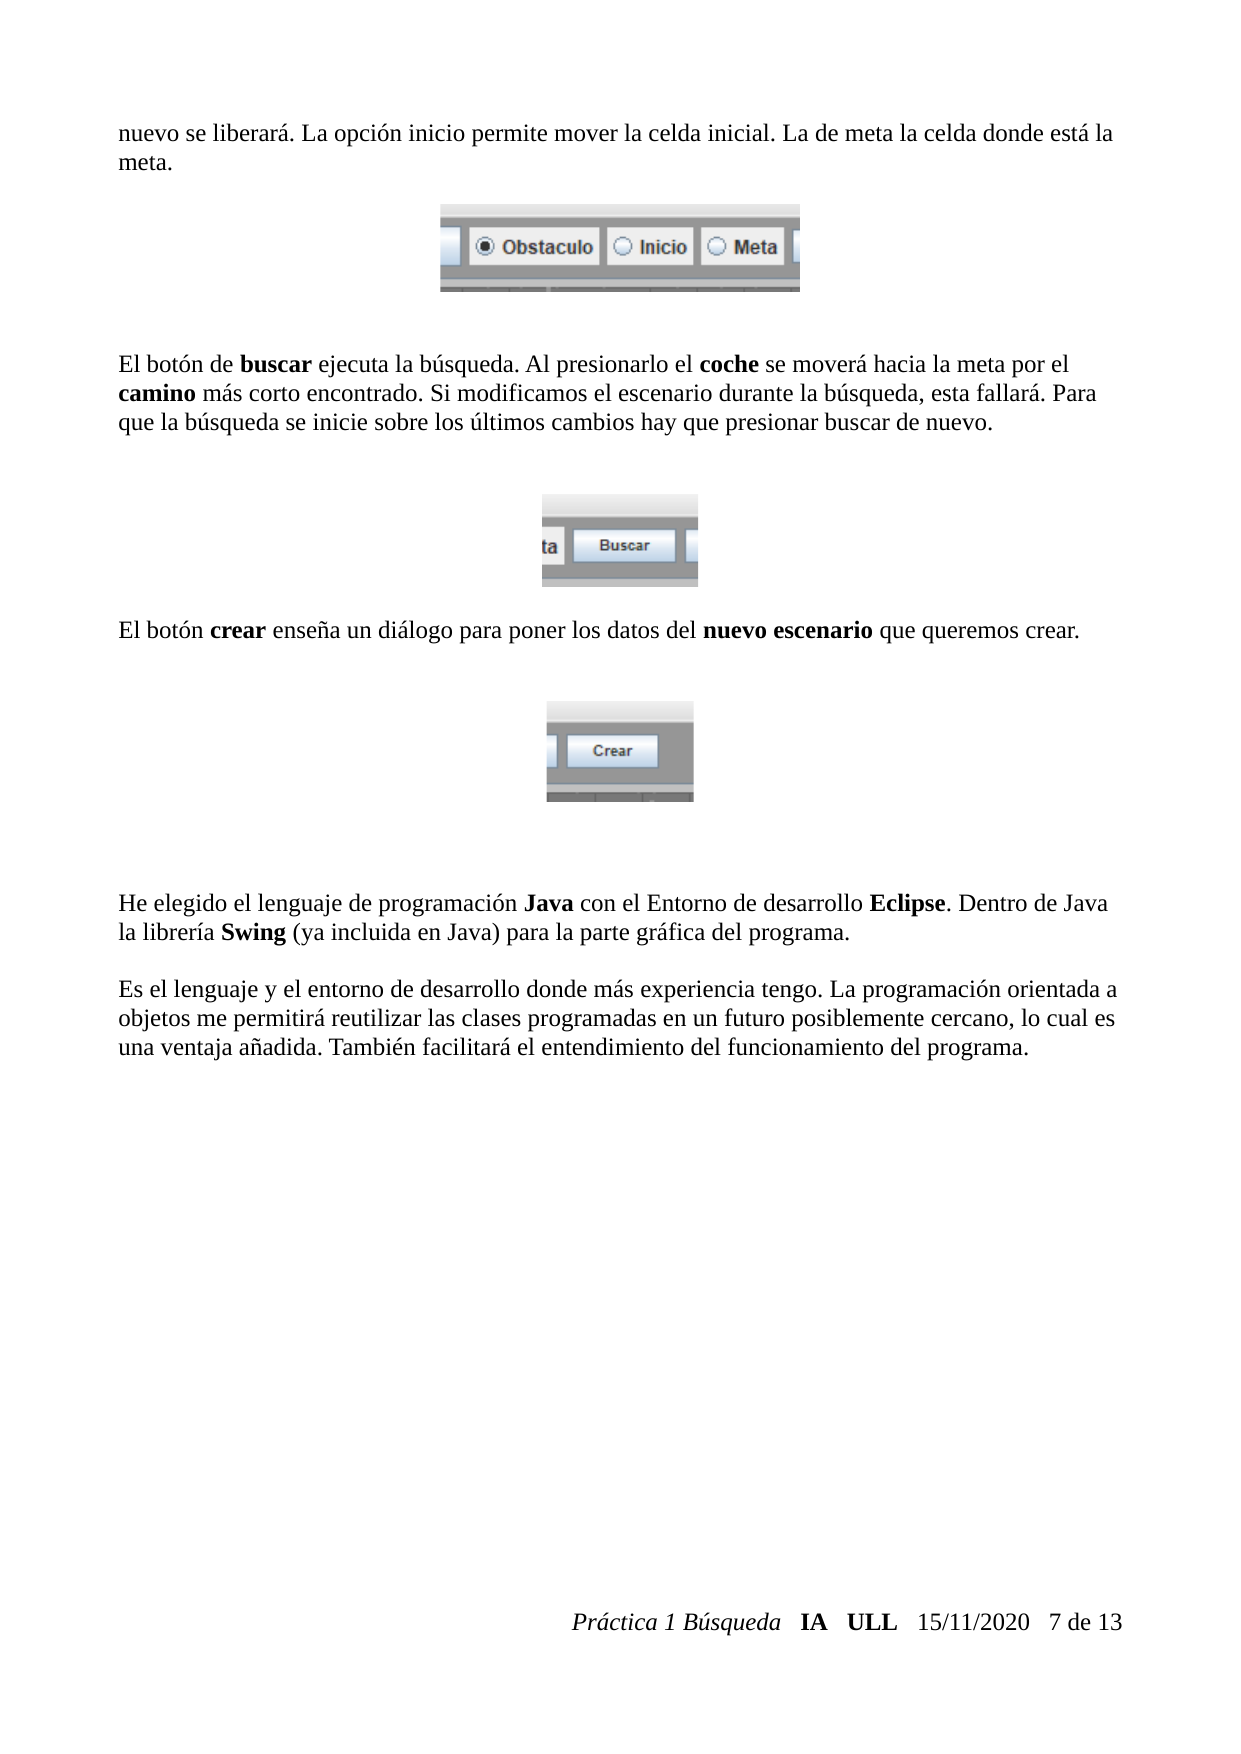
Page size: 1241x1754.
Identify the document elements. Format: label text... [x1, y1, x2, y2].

picture [440, 204, 800, 292]
text El botón de buscar ejecuta la búsqueda. Al presionarlo el coche se moverá hacia la meta por el camino más corto encontrado. Si modificamos el escenario durante la búsqueda, esta fallará. Para que la búsqueda se inicie sobre los últimos cambios hay que presionar buscar de nuevo. [118, 349, 1122, 436]
picture [542, 494, 699, 587]
text He elegido el lenguaje de programación Java con el Entorno de desarrollo Eclipse. Dentro de Java la librería Swing (ya incluida en Java) para la parte gráfica del programa. [118, 888, 1122, 946]
picture [546, 701, 694, 802]
text Es el lenguaje y el entorno de desarrollo donde más experiencia tengo. La programación orientada a objetos me permitirá reutilizar las clases programadas en un futuro posiblemente cercano, lo cual es una ventaja añadida. También facilitará el entendimiento del funcionamiento del programa. [118, 974, 1122, 1061]
text El botón crear enseña un diálogo para poner los datos del nuevo escenario que queremos crear. [118, 616, 1122, 644]
text nuevo se liberará. La opción inicio permite mover la celda inicial. La de meta la celda donde está la meta. [118, 118, 1122, 176]
